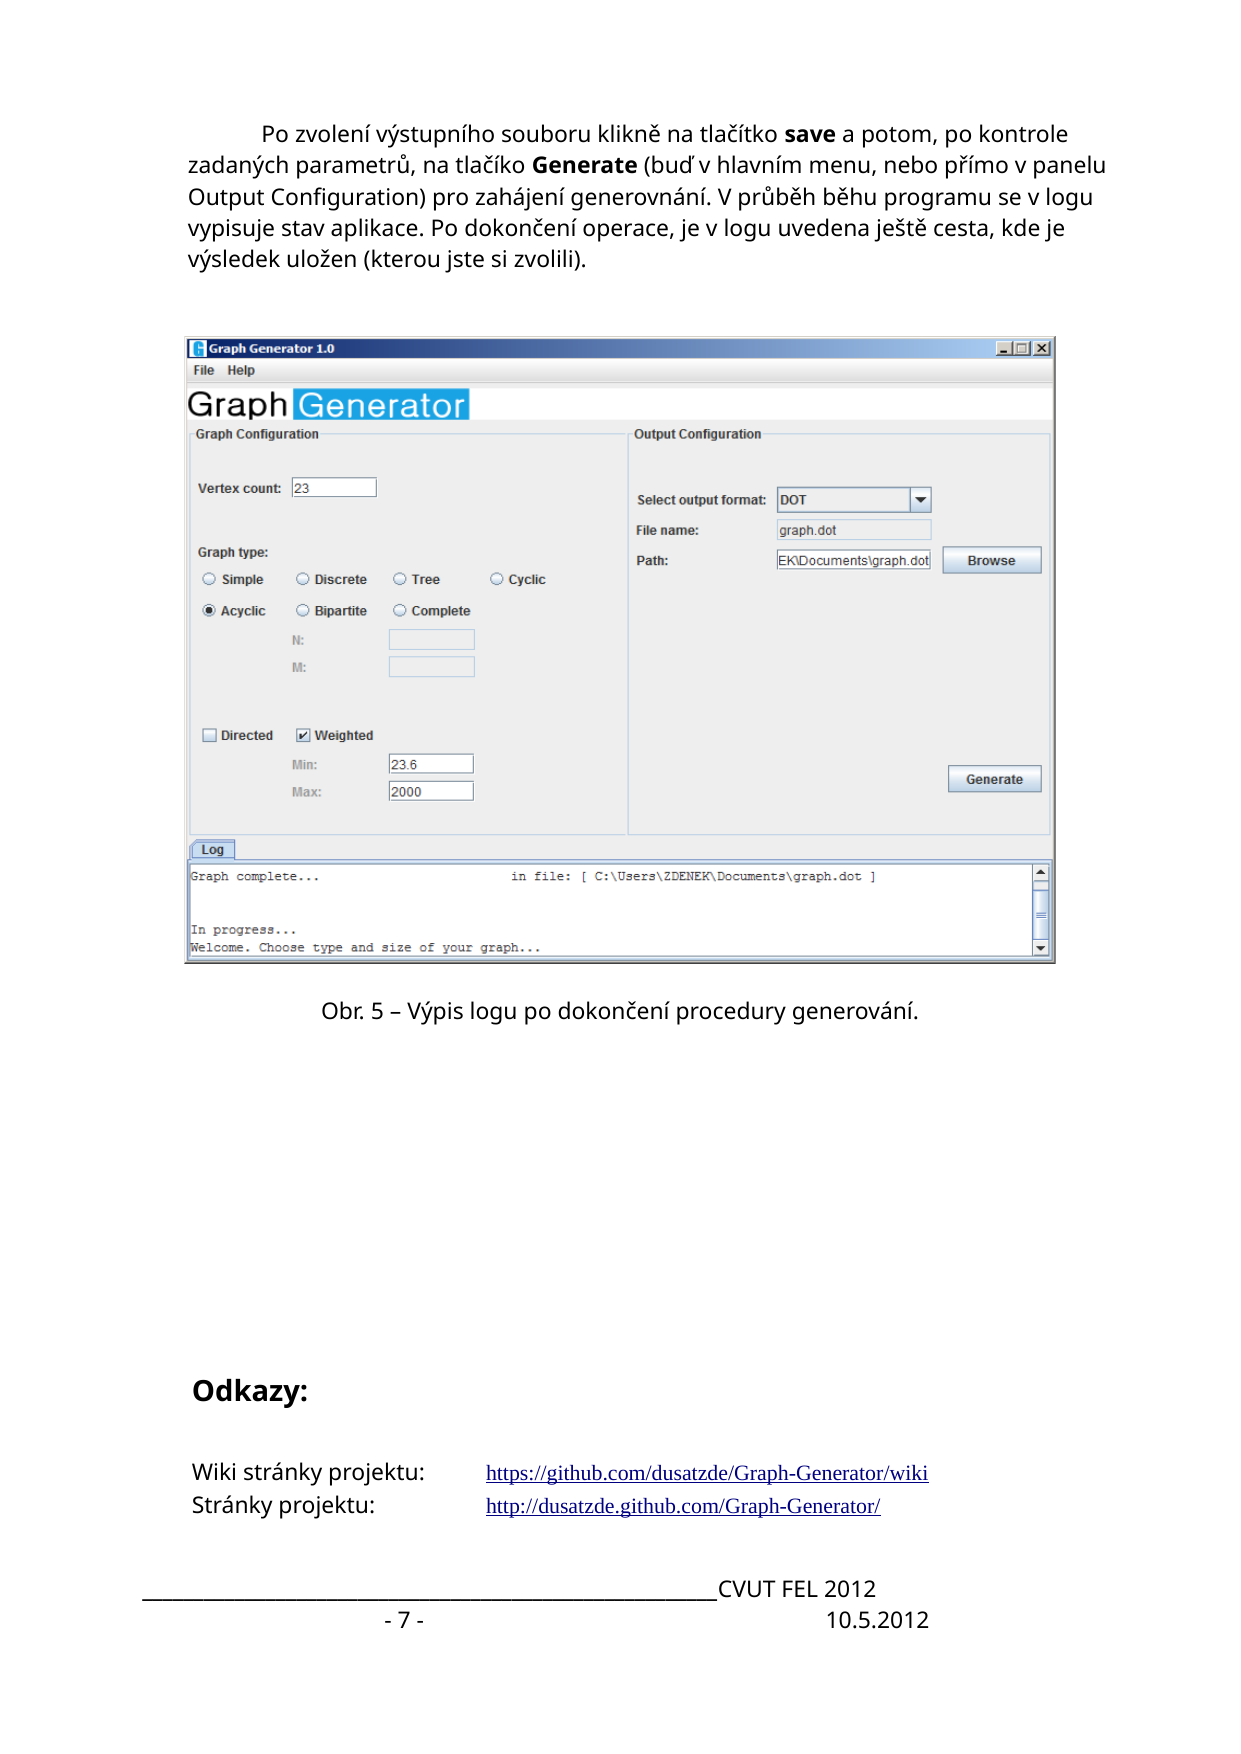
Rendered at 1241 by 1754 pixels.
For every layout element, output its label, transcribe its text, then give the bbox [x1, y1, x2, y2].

text Obr. 5 – Výpis logu po dokončení procedury generování. [118, 995, 1122, 1026]
text Wiki stránky projektu: https://github.com/dusatzde/Graph-Generator/wiki [118, 1449, 1122, 1489]
picture [184, 336, 1056, 964]
text Stránky projektu: http://dusatzde.github.com/Graph-Generator/ [118, 1489, 1122, 1521]
text Po zvolení výstupního souboru klikně na tlačítko save a potom, po kontrole zadaných parametrů, na tlačíko Generate (buď v hlavním menu, nebo přímo v panelu Output Configuration) pro zahájení generovnání. V průběh běhu programu se v logu vypisuje stav aplikace. Po dokončení operace, je v logu uvedena ještě cesta, kde je výsledek uložen (kterou jste si zvolili). [188, 118, 1122, 274]
text Odkazy: [118, 1370, 1122, 1410]
